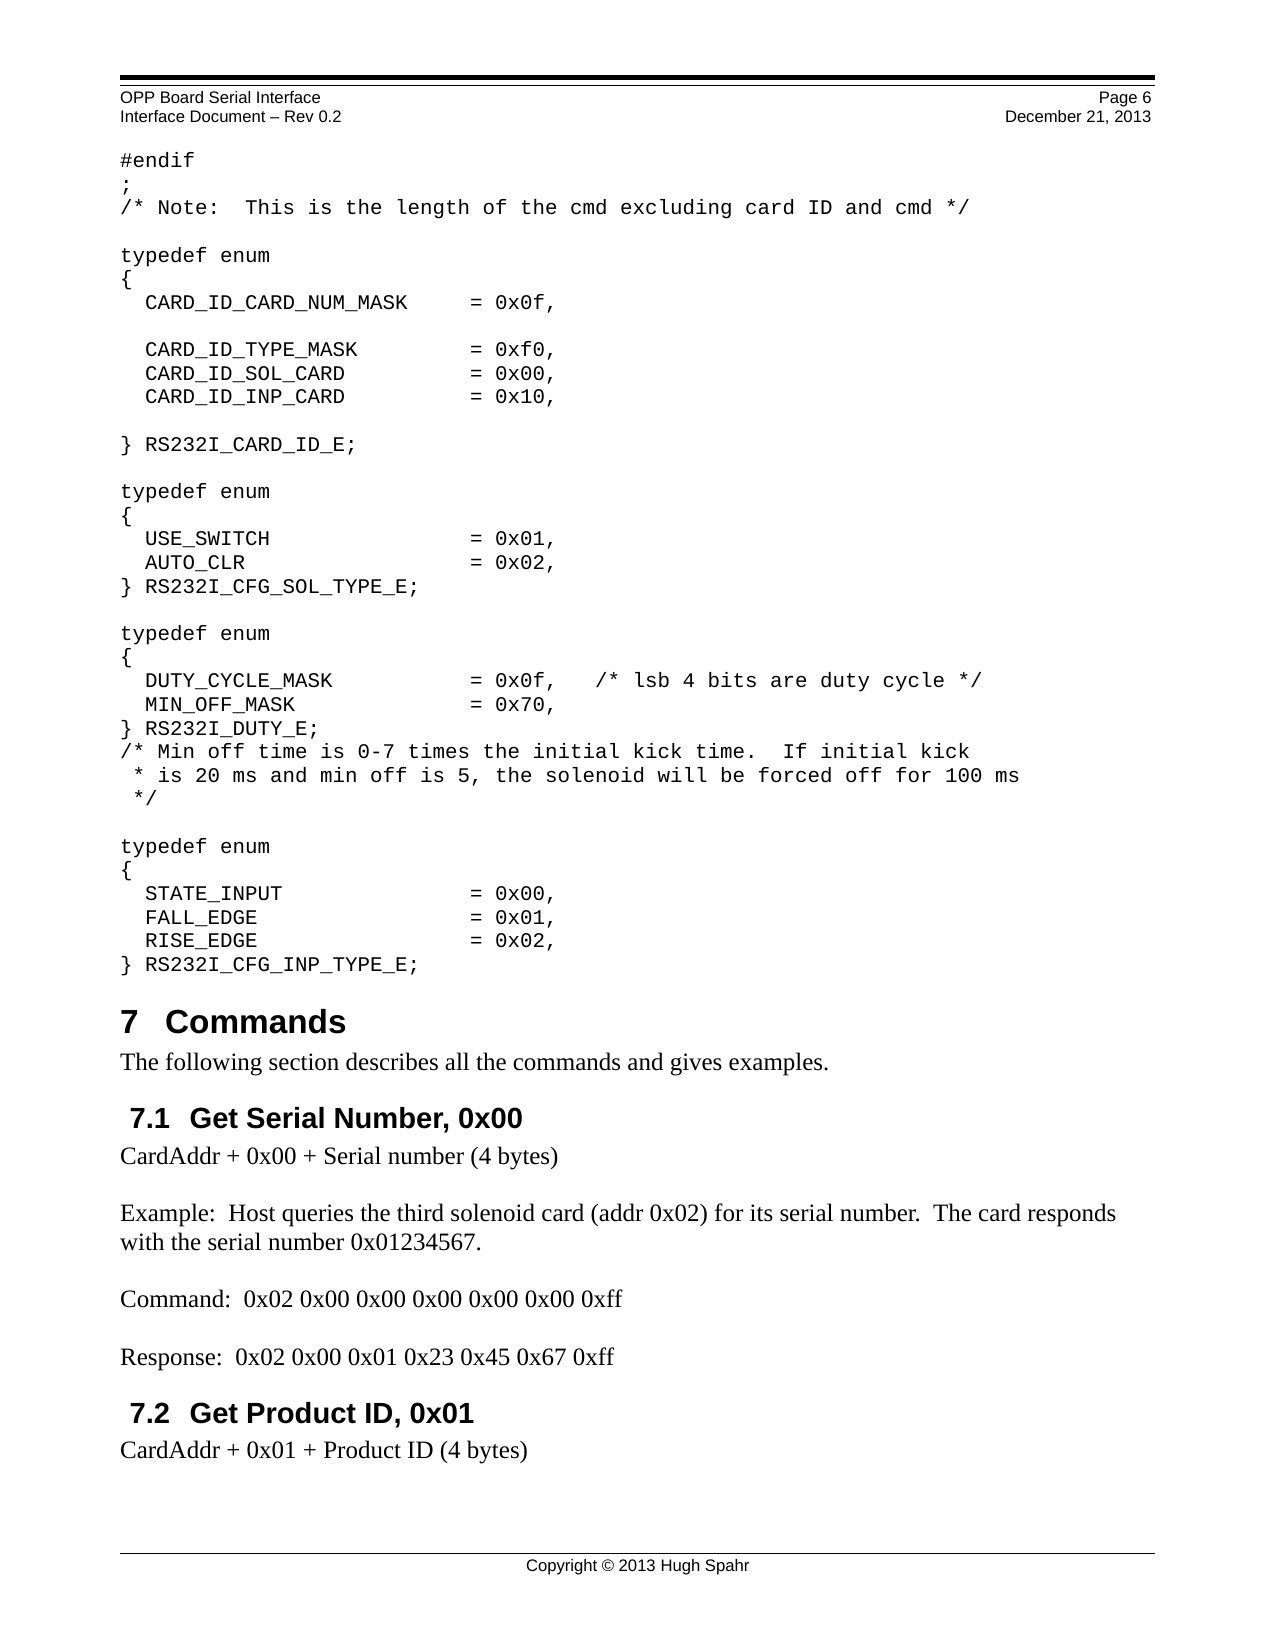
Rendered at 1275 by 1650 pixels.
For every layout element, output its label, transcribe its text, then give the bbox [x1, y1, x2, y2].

text DUTY_CYCLE_MASK = 0x0f, /* lsb 4 bits are duty cycle */ [120, 670, 1155, 694]
text The following section describes all the commands and gives examples. [120, 1047, 1155, 1076]
text typedef enum [120, 481, 1155, 505]
text { [120, 268, 1155, 292]
text } RS232I_CFG_INP_TYPE_E; [120, 954, 1155, 978]
text CARD_ID_CARD_NUM_MASK = 0x0f, [120, 292, 1155, 316]
text { [120, 505, 1155, 528]
text { [120, 647, 1155, 670]
text RISE_EDGE = 0x02, [120, 930, 1155, 954]
subtitle Commands [120, 1003, 1155, 1041]
text */ [120, 788, 1155, 812]
text CardAddr + 0x00 + Serial number (4 bytes) [120, 1141, 1155, 1169]
text /* Note: This is the length of the cmd excluding card ID and cmd */ [120, 197, 1155, 221]
text #endif [120, 150, 1155, 174]
text } RS232I_CFG_SOL_TYPE_E; [120, 576, 1155, 599]
text ; [120, 174, 1155, 197]
text Command: 0x02 0x00 0x00 0x00 0x00 0x00 0xff [120, 1284, 1155, 1313]
text FALL_EDGE = 0x01, [120, 907, 1155, 930]
text CARD_ID_TYPE_MASK = 0xf0, [120, 339, 1155, 363]
text MIN_OFF_MASK = 0x70, [120, 694, 1155, 717]
text Response: 0x02 0x00 0x01 0x23 0x45 0x67 0xff [120, 1342, 1155, 1371]
text * is 20 ms and min off is 5, the solenoid will be forced off for 100 ms [120, 765, 1155, 788]
text USE_SWITCH = 0x01, [120, 528, 1155, 552]
text CARD_ID_SOL_CARD = 0x00, [120, 363, 1155, 386]
subtitle Get Serial Number, 0x00 [129, 1101, 1155, 1134]
text /* Min off time is 0-7 times the initial kick time. If initial kick [120, 741, 1155, 765]
text typedef enum [120, 623, 1155, 647]
text } RS232I_DUTY_E; [120, 717, 1155, 741]
text CardAddr + 0x01 + Product ID (4 bytes) [120, 1436, 1155, 1464]
text { [120, 859, 1155, 883]
text } RS232I_CARD_ID_E; [120, 434, 1155, 457]
text typedef enum [120, 836, 1155, 859]
text Example: Host queries the third solenoid card (addr 0x02) for its serial number. The card responds with the serial number 0x01234567. [120, 1198, 1155, 1256]
subtitle Get Product ID, 0x01 [129, 1396, 1155, 1429]
text CARD_ID_INP_CARD = 0x10, [120, 386, 1155, 410]
text AUTO_CLR = 0x02, [120, 552, 1155, 576]
text STATE_INPUT = 0x00, [120, 883, 1155, 907]
text typedef enum [120, 244, 1155, 268]
